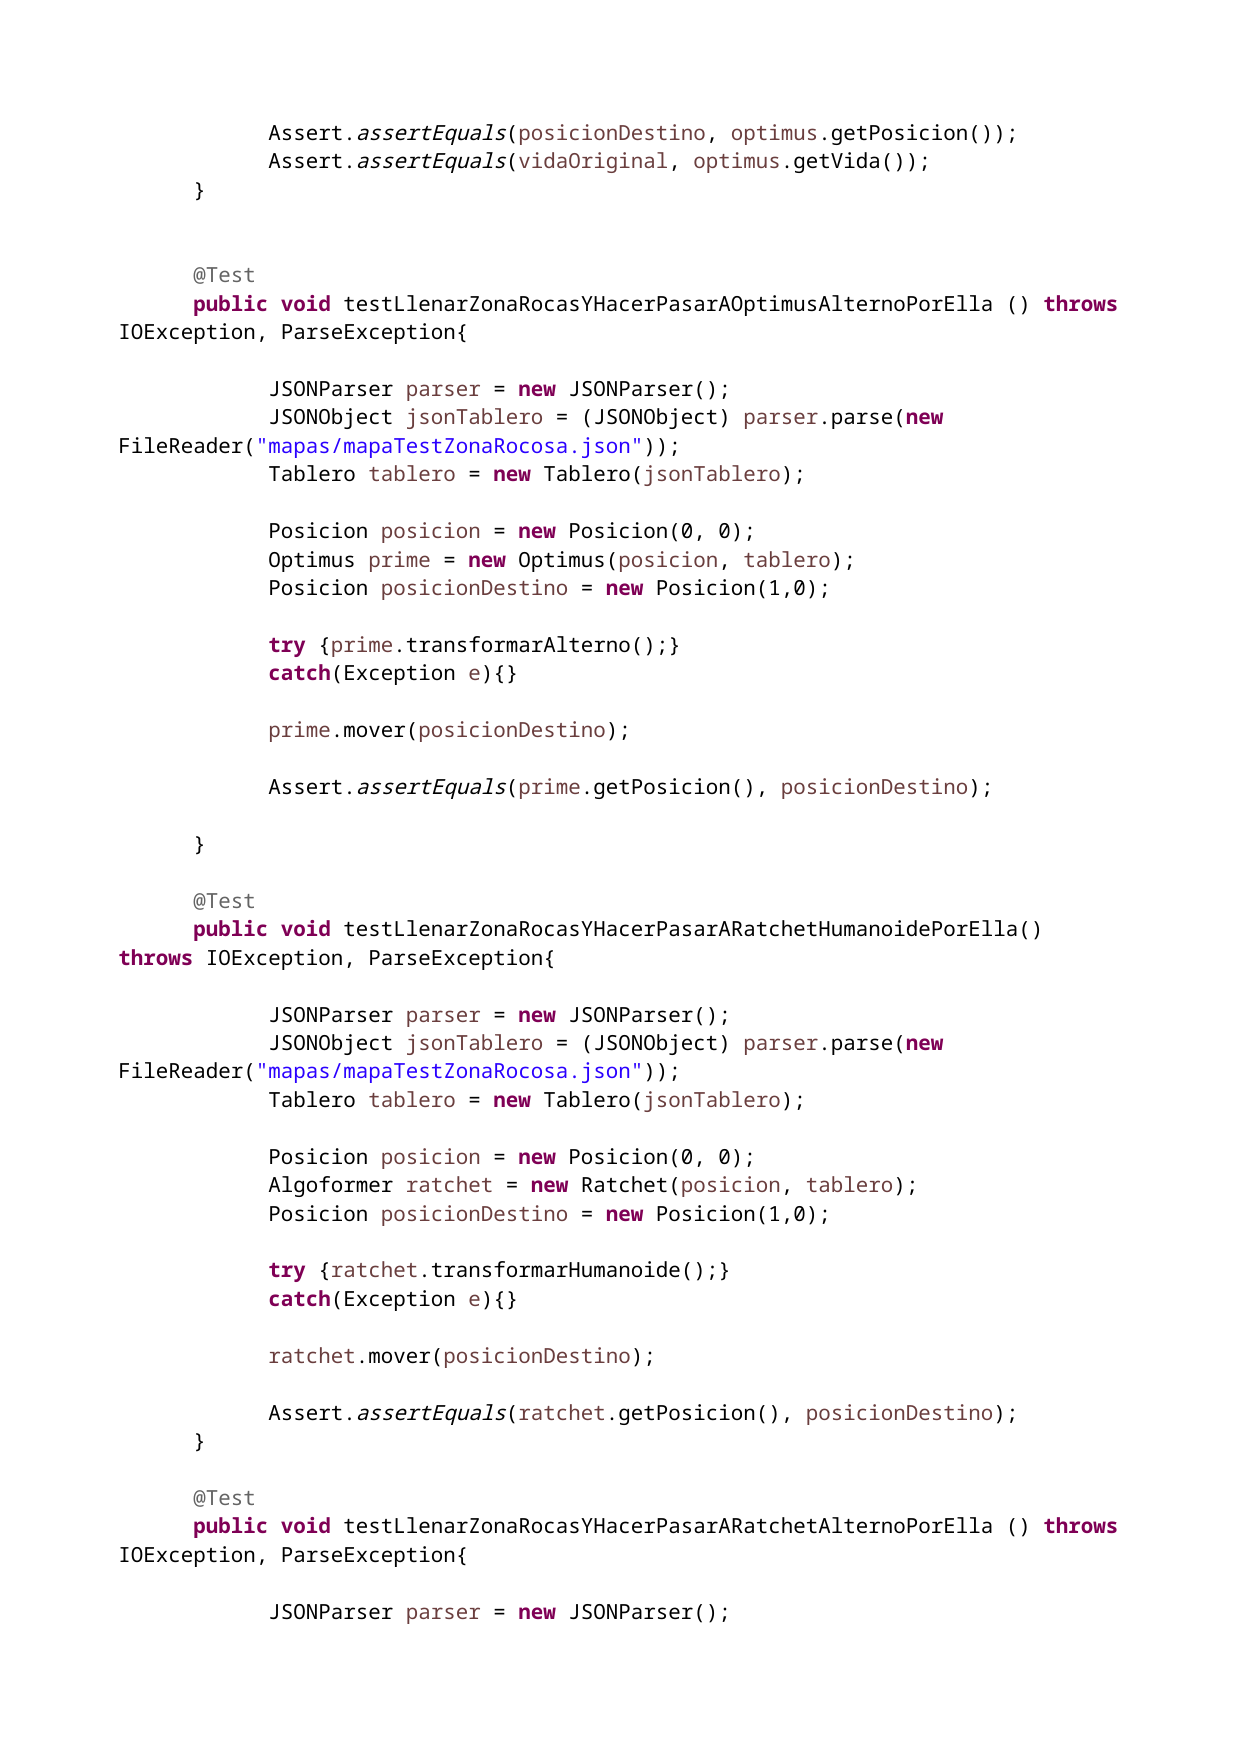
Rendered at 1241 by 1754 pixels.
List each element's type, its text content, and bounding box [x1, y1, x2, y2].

text public void testLlenarZonaRocasYHacerPasarAOptimusAlternoPorElla () throws IOException, ParseException{ [118, 289, 1122, 346]
text } [118, 829, 1122, 857]
text @Test [118, 260, 1122, 289]
text prime.mover(posicionDestino); [118, 715, 1122, 744]
text public void testLlenarZonaRocasYHacerPasarARatchetHumanoidePorElla() throws IOException, ParseException{ [118, 914, 1122, 971]
text @Test [118, 886, 1122, 914]
text JSONParser parser = new JSONParser(); [118, 374, 1122, 402]
text Posicion posicionDestino = new Posicion(1,0); [118, 1199, 1122, 1227]
text @Test [118, 1483, 1122, 1512]
text catch(Exception e){} [118, 1284, 1122, 1312]
text } [118, 175, 1122, 203]
text Tablero tablero = new Tablero(jsonTablero); [118, 1085, 1122, 1113]
text JSONParser parser = new JSONParser(); [118, 1597, 1122, 1625]
text Posicion posicion = new Posicion(0, 0); [118, 1142, 1122, 1170]
text try {prime.transformarAlterno();} [118, 630, 1122, 658]
text JSONObject jsonTablero = (JSONObject) parser.parse(new FileReader("mapas/mapaTestZonaRocosa.json")); [118, 402, 1122, 459]
text Assert.assertEquals(posicionDestino, optimus.getPosicion()); [118, 118, 1122, 147]
text Posicion posicion = new Posicion(0, 0); [118, 516, 1122, 545]
text JSONObject jsonTablero = (JSONObject) parser.parse(new FileReader("mapas/mapaTestZonaRocosa.json")); [118, 1028, 1122, 1085]
text public void testLlenarZonaRocasYHacerPasarARatchetAlternoPorElla () throws IOException, ParseException{ [118, 1512, 1122, 1568]
text Tablero tablero = new Tablero(jsonTablero); [118, 459, 1122, 488]
text Assert.assertEquals(prime.getPosicion(), posicionDestino); [118, 772, 1122, 801]
text catch(Exception e){} [118, 658, 1122, 687]
text Posicion posicionDestino = new Posicion(1,0); [118, 573, 1122, 602]
text Algoformer ratchet = new Ratchet(posicion, tablero); [118, 1170, 1122, 1199]
text ratchet.mover(posicionDestino); [118, 1341, 1122, 1369]
text Assert.assertEquals(ratchet.getPosicion(), posicionDestino); [118, 1398, 1122, 1426]
text Optimus prime = new Optimus(posicion, tablero); [118, 545, 1122, 573]
text Assert.assertEquals(vidaOriginal, optimus.getVida()); [118, 147, 1122, 175]
text JSONParser parser = new JSONParser(); [118, 1000, 1122, 1028]
text try {ratchet.transformarHumanoide();} [118, 1256, 1122, 1284]
text } [118, 1426, 1122, 1455]
